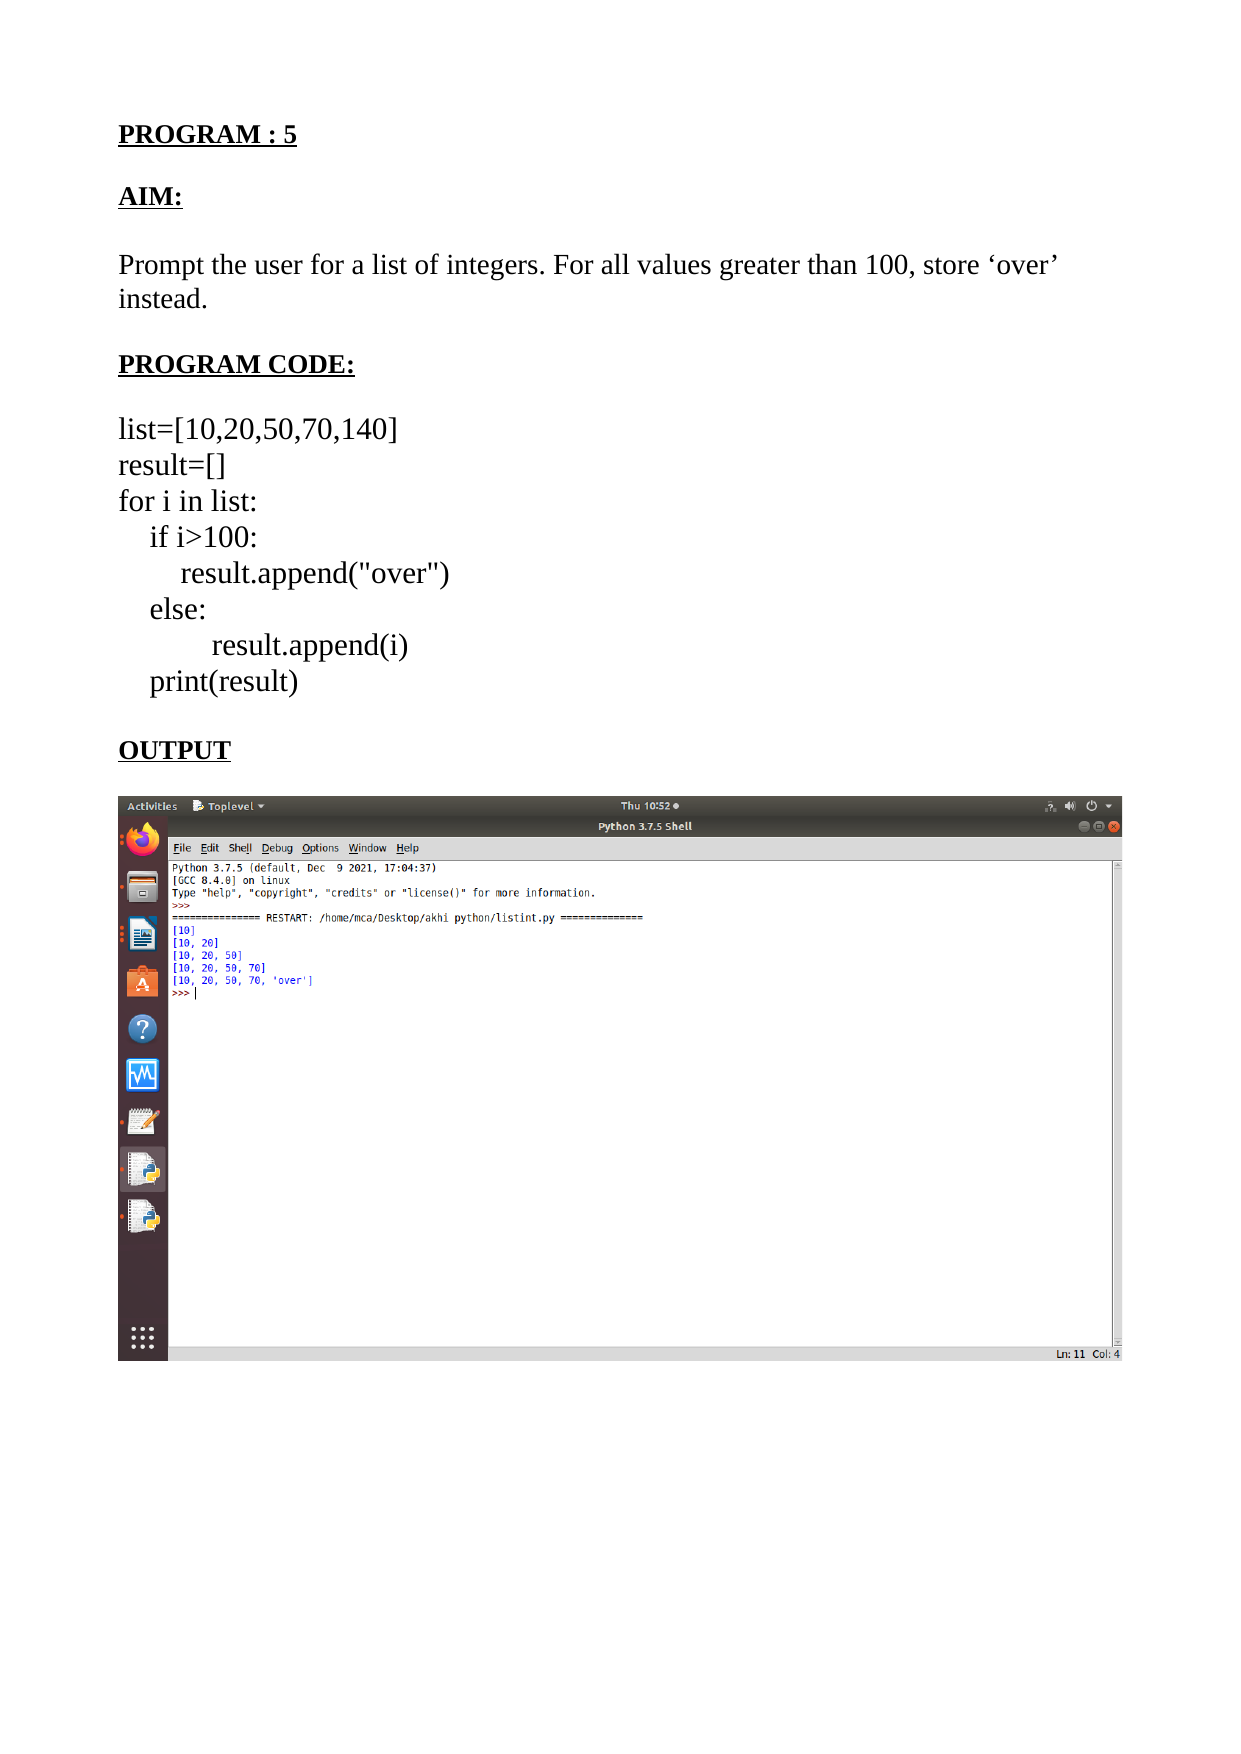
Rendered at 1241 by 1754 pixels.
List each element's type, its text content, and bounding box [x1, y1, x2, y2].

text PROGRAM : 5 [118, 118, 1122, 149]
text Prompt the user for a list of integers. For all values greater than 100, store ‘over’ instead. [118, 247, 1122, 314]
text PROGRAM CODE: [118, 348, 1122, 379]
text else: [118, 590, 1122, 626]
text OUTPUT [118, 734, 1122, 765]
text result=[] [118, 446, 1122, 482]
text AIM: [118, 180, 1122, 212]
picture [118, 796, 1123, 1361]
text result.append(i) [118, 626, 1122, 662]
text result.append("over") [118, 554, 1122, 590]
text list=[10,20,50,70,140] [118, 410, 1122, 446]
text for i in list: [118, 482, 1122, 518]
text if i>100: [118, 518, 1122, 554]
text print(result) [118, 662, 1122, 698]
